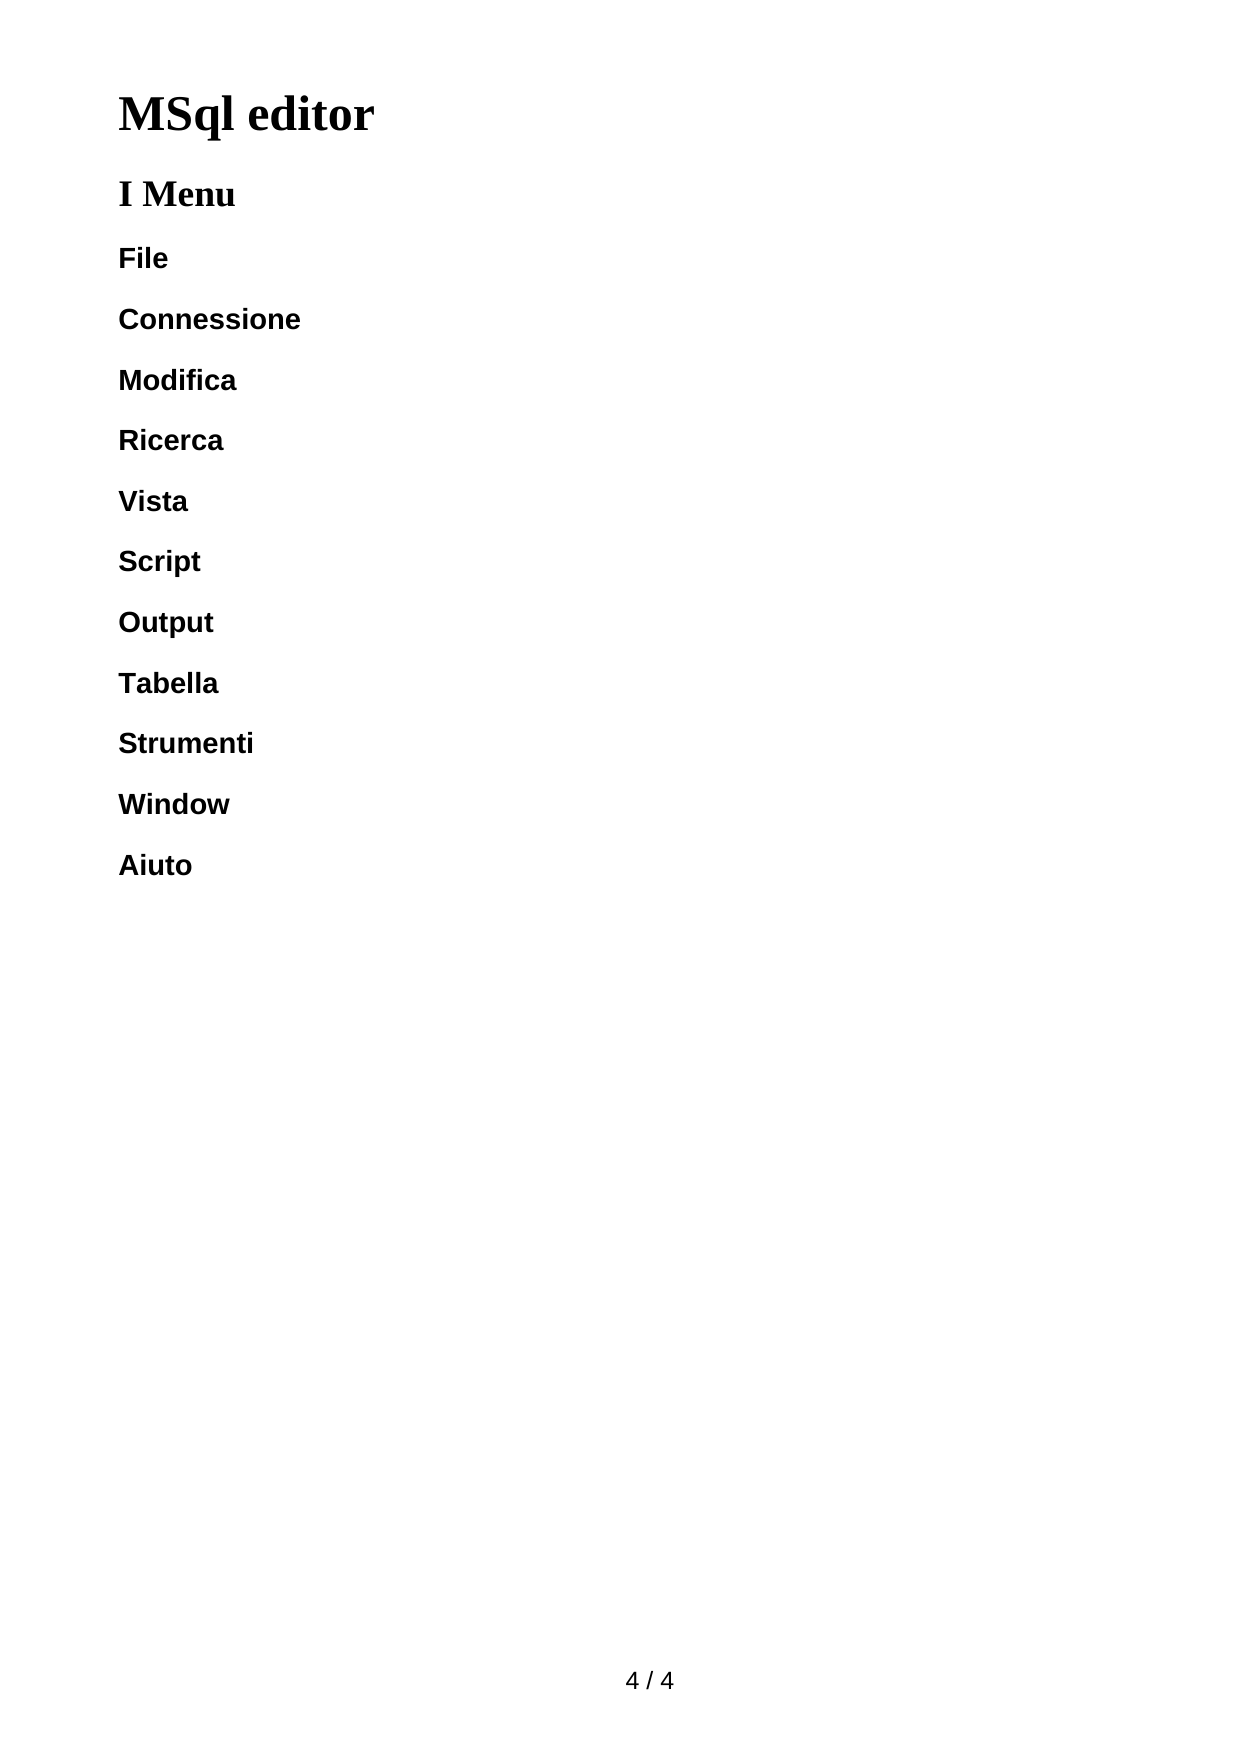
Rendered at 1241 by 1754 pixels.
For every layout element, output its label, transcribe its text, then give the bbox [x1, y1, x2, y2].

subtitle Modifica [118, 362, 1181, 396]
subtitle Output [118, 605, 1181, 638]
subtitle Connessione [118, 302, 1181, 335]
subtitle Tabella [118, 666, 1181, 699]
subtitle I Menu [118, 171, 1181, 214]
subtitle File [118, 241, 1181, 275]
subtitle Vista [118, 484, 1181, 517]
subtitle Window [118, 787, 1181, 820]
subtitle Script [118, 544, 1181, 578]
subtitle Aiuto [118, 847, 1181, 881]
subtitle Strumenti [118, 726, 1181, 760]
subtitle Ricerca [118, 423, 1181, 457]
